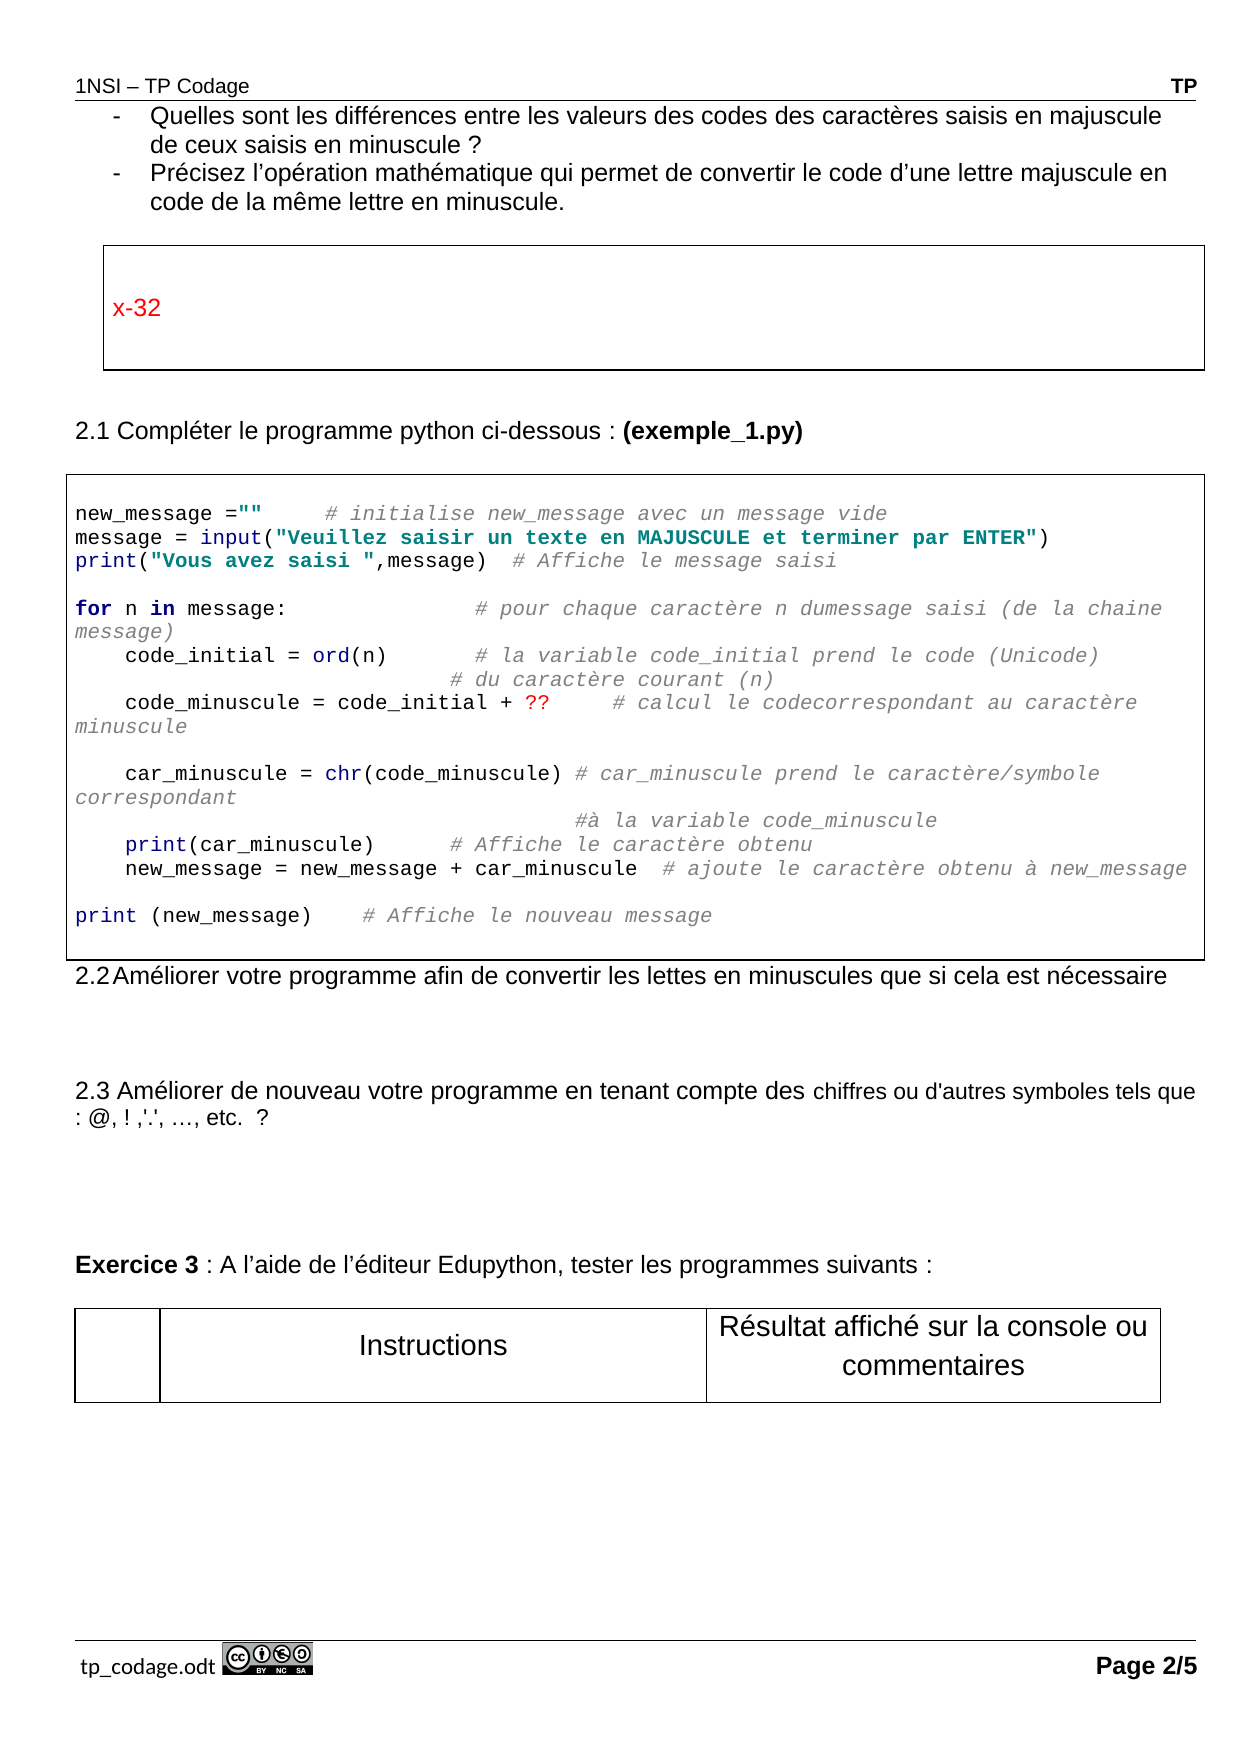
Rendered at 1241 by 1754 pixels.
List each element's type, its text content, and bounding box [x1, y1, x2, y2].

table_header Instructions [161, 1309, 706, 1402]
text 2.1 Compléter le programme python ci-dessous : (exemple_1.py) [75, 416, 1196, 445]
picture [222, 1642, 313, 1675]
list Quelles sont les différences entre les valeurs des codes des caractères saisis en majuscule de ceux saisis en minuscule ? [112, 101, 1196, 158]
table_header Résultat affiché sur la console ou commentaires [707, 1309, 1160, 1402]
text Exercice 3 : A l’aide de l’éditeur Edupython, tester les programmes suivants : [75, 1251, 1196, 1279]
text 2.3 Améliorer de nouveau votre programme en tenant compte des chiffres ou d'autres symboles tels que : @, ! ,'.', …, etc. ? [75, 1076, 1196, 1131]
text x-32 [104, 290, 1204, 322]
text new_message ="" # initialise new_message avec un message vide message = input("Veuillez saisir un texte en MAJUSCULE et terminer par ENTER") print("Vous avez saisi ",message) # Affiche le message saisi for n in message: # pour chaque caractère n dumessage saisi (de la chaine message) code_initial = ord(n) # la variable code_initial prend le code (Unicode) # du caractère courant (n) code_minuscule = code_initial + ?? # calcul le codecorrespondant au caractère minuscule car_minuscule = chr(code_minuscule) # car_minuscule prend le caractère/symbole correspondant #à la variable code_minuscule print(car_minuscule) # Affiche le caractère obtenu new_message = new_message + car_minuscule # ajoute le caractère obtenu à new_message print (new_message) # Affiche le nouveau message [75, 503, 1196, 929]
list Améliorer votre programme afin de convertir les lettes en minuscules que si cela est nécessaire [75, 961, 1196, 989]
table_header [76, 1309, 159, 1402]
list Précisez l’opération mathématique qui permet de convertir le code d’une lettre majuscule en code de la même lettre en minuscule. [112, 158, 1196, 216]
